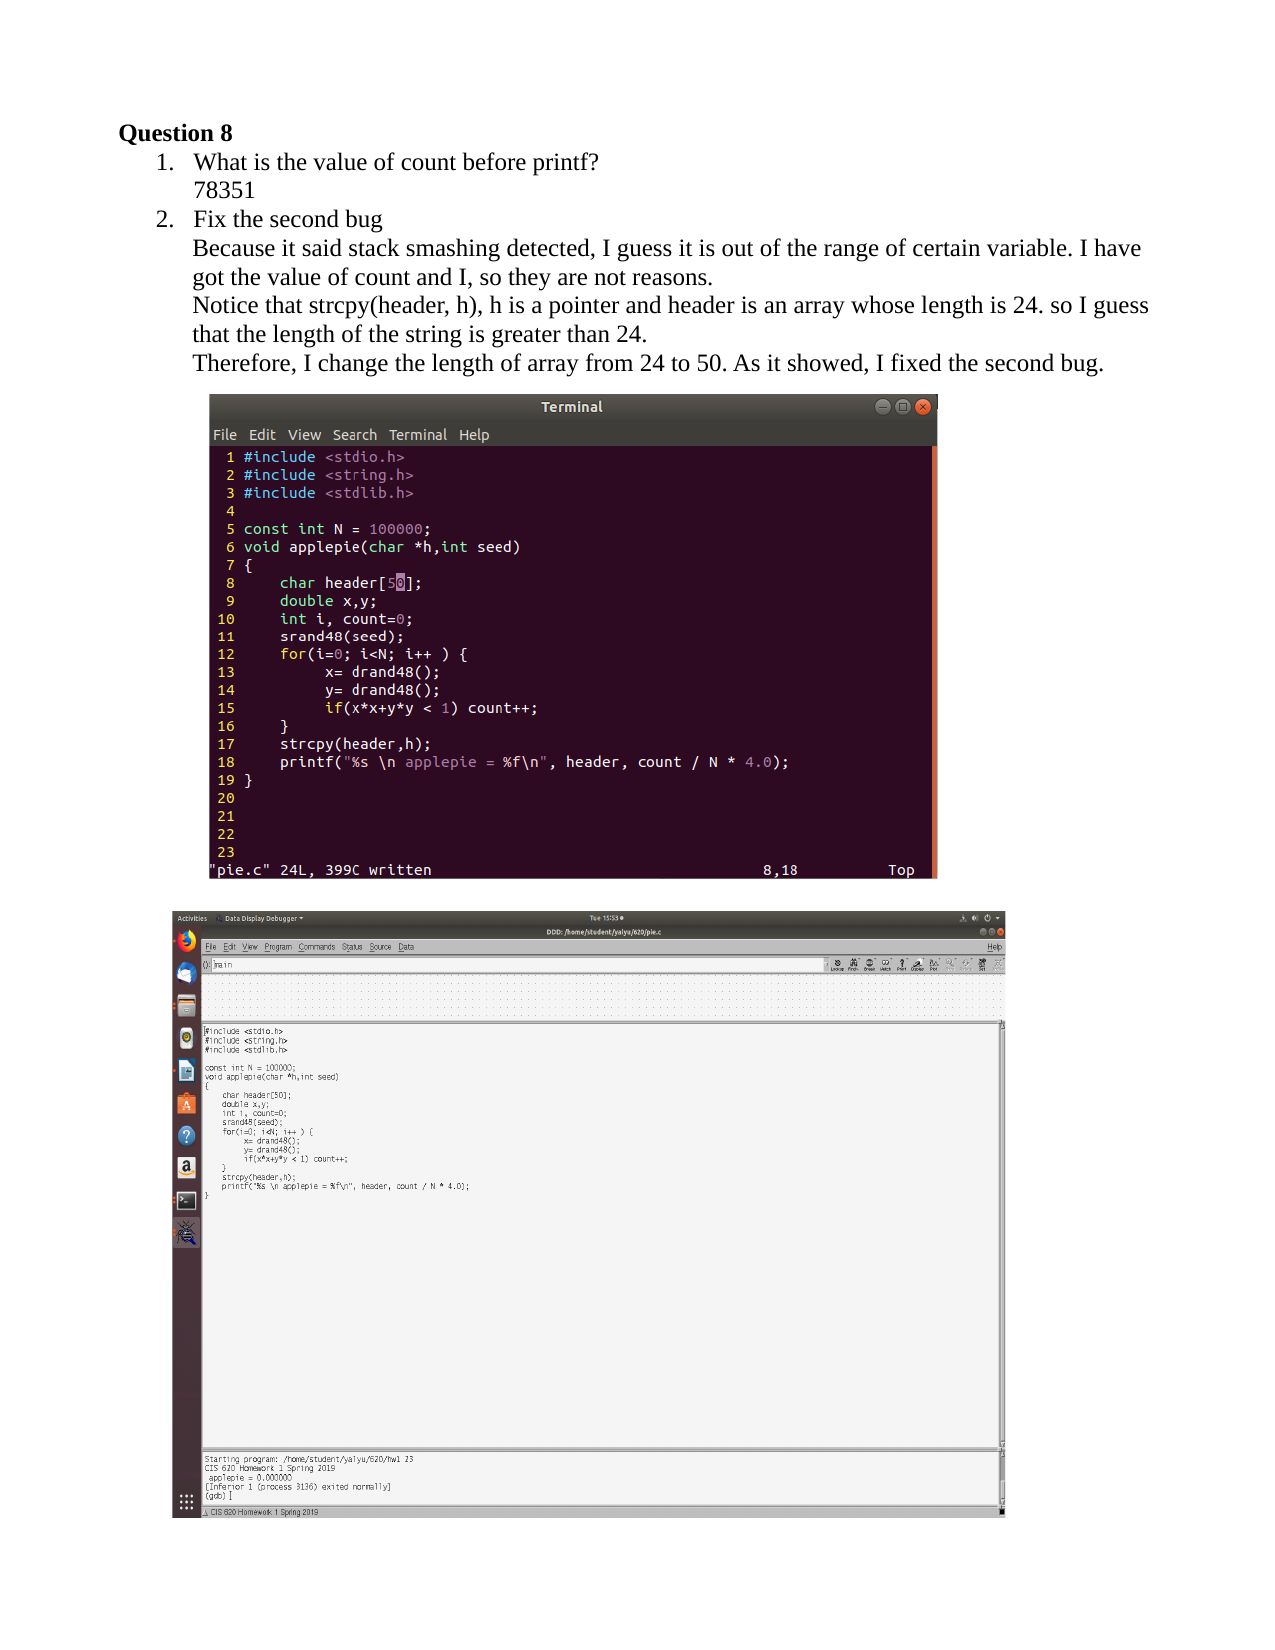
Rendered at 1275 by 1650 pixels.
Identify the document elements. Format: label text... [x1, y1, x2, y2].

list What is the value of count before printf? [156, 147, 1157, 176]
picture [172, 911, 1006, 1518]
picture [209, 394, 938, 879]
text Notice that strcpy(header, h), h is a pointer and header is an array whose length is 24. so I guess that the length of the string is greater than 24. [192, 291, 1157, 348]
list Fix the second bug [156, 204, 1157, 233]
text Because it said stack smashing detected, I guess it is out of the range of certain variable. I have got the value of count and I, so they are not reasons. [192, 233, 1157, 291]
list 78351 [156, 176, 1157, 204]
text Question 8 [118, 118, 1157, 147]
text Therefore, I change the length of array from 24 to 50. As it showed, I fixed the second bug. [192, 348, 1157, 377]
